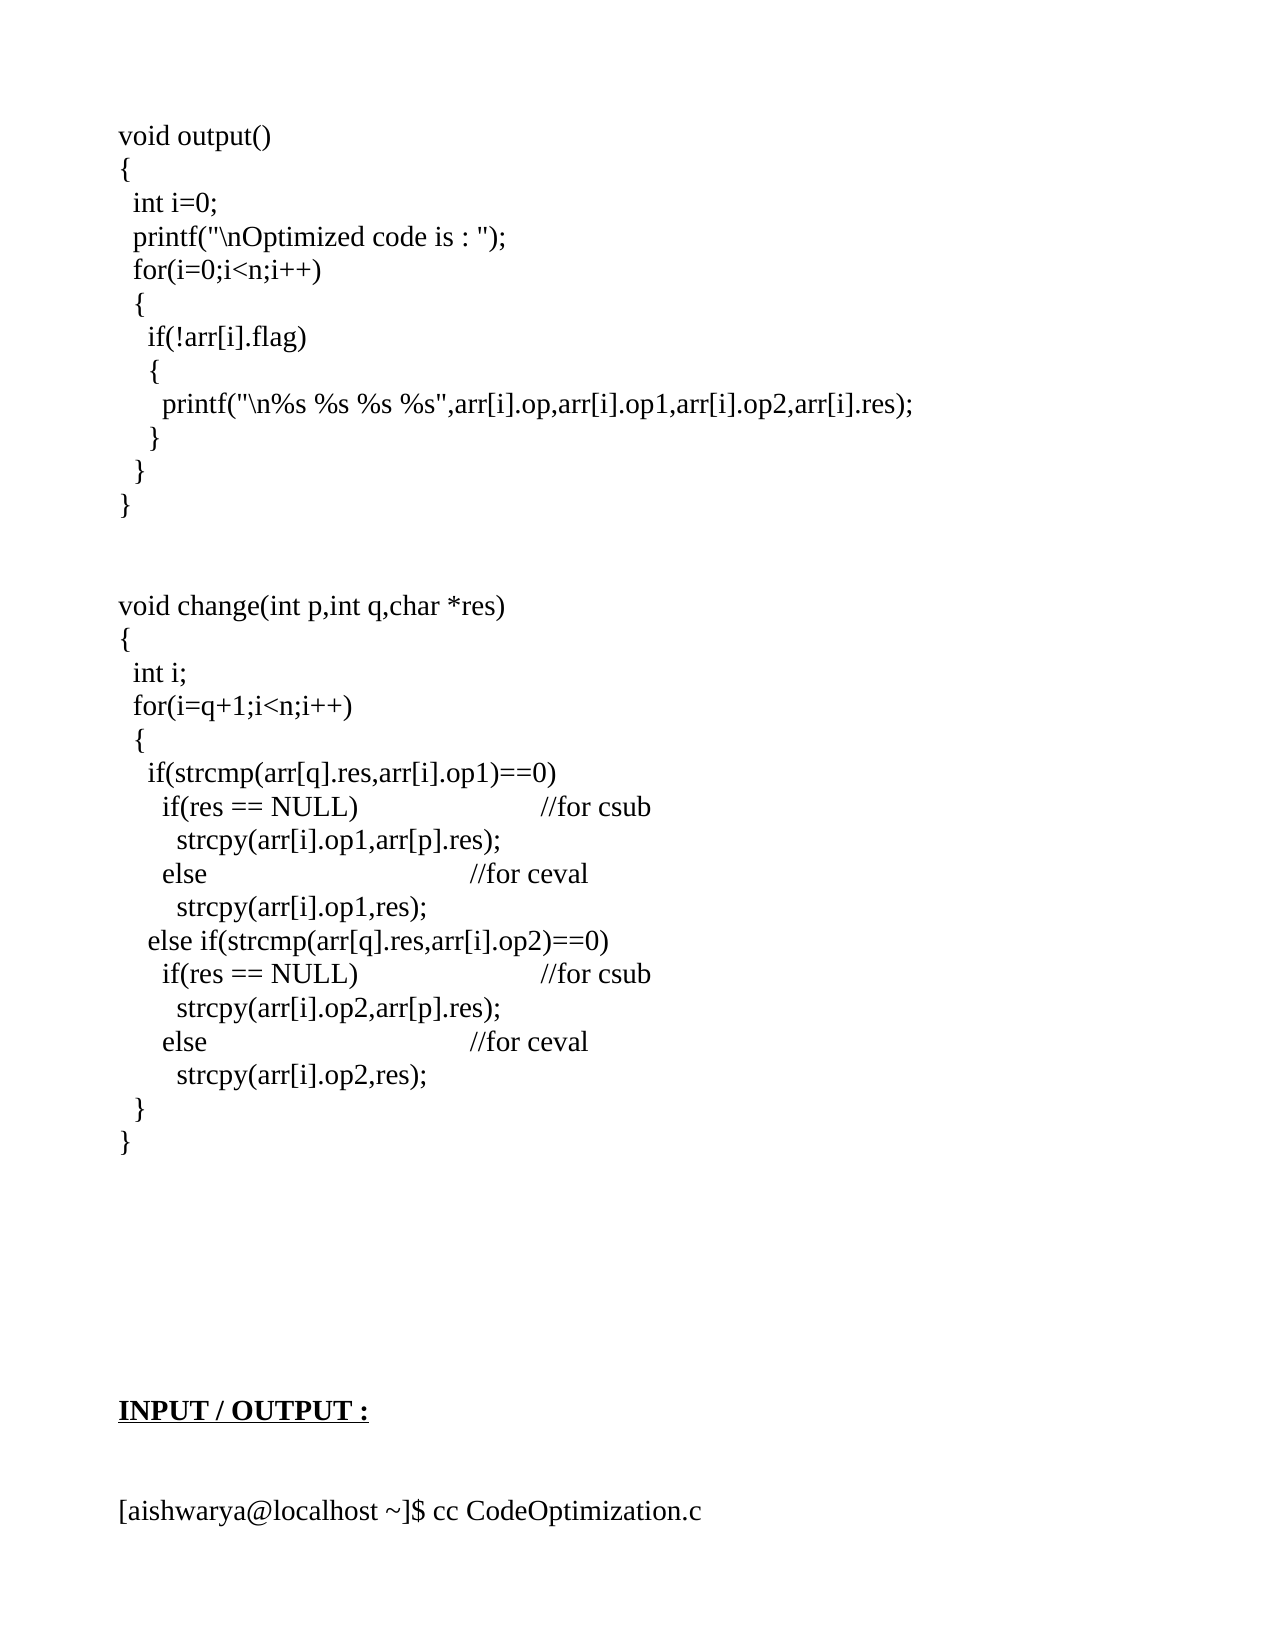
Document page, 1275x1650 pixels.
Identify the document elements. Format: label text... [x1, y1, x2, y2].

text INPUT / OUTPUT : [118, 1393, 1157, 1426]
text { [118, 353, 1157, 386]
text printf("\n%s %s %s %s",arr[i].op,arr[i].op1,arr[i].op2,arr[i].res); [118, 386, 1157, 420]
text if(res == NULL) //for csub [118, 789, 1157, 822]
text else //for ceval [118, 856, 1157, 889]
text } [118, 487, 1157, 521]
text for(i=0;i<n;i++) [118, 252, 1157, 286]
text } [118, 1091, 1157, 1124]
text if(!arr[i].flag) [118, 319, 1157, 353]
text [aishwarya@localhost ~]$ cc CodeOptimization.c [118, 1493, 1157, 1527]
text int i=0; [118, 185, 1157, 219]
text strcpy(arr[i].op2,res); [118, 1057, 1157, 1091]
text { [118, 722, 1157, 755]
text { [118, 621, 1157, 655]
text for(i=q+1;i<n;i++) [118, 688, 1157, 722]
text void change(int p,int q,char *res) [118, 588, 1157, 621]
text { [118, 152, 1157, 185]
text void output() [118, 118, 1157, 152]
text } [118, 420, 1157, 453]
text int i; [118, 655, 1157, 688]
text printf("\nOptimized code is : "); [118, 219, 1157, 252]
text strcpy(arr[i].op2,arr[p].res); [118, 990, 1157, 1024]
text } [118, 453, 1157, 487]
text strcpy(arr[i].op1,arr[p].res); [118, 822, 1157, 856]
text else if(strcmp(arr[q].res,arr[i].op2)==0) [118, 923, 1157, 957]
text } [118, 1124, 1157, 1158]
text if(res == NULL) //for csub [118, 957, 1157, 990]
text if(strcmp(arr[q].res,arr[i].op1)==0) [118, 755, 1157, 789]
text strcpy(arr[i].op1,res); [118, 889, 1157, 923]
text { [118, 286, 1157, 319]
text else //for ceval [118, 1024, 1157, 1057]
